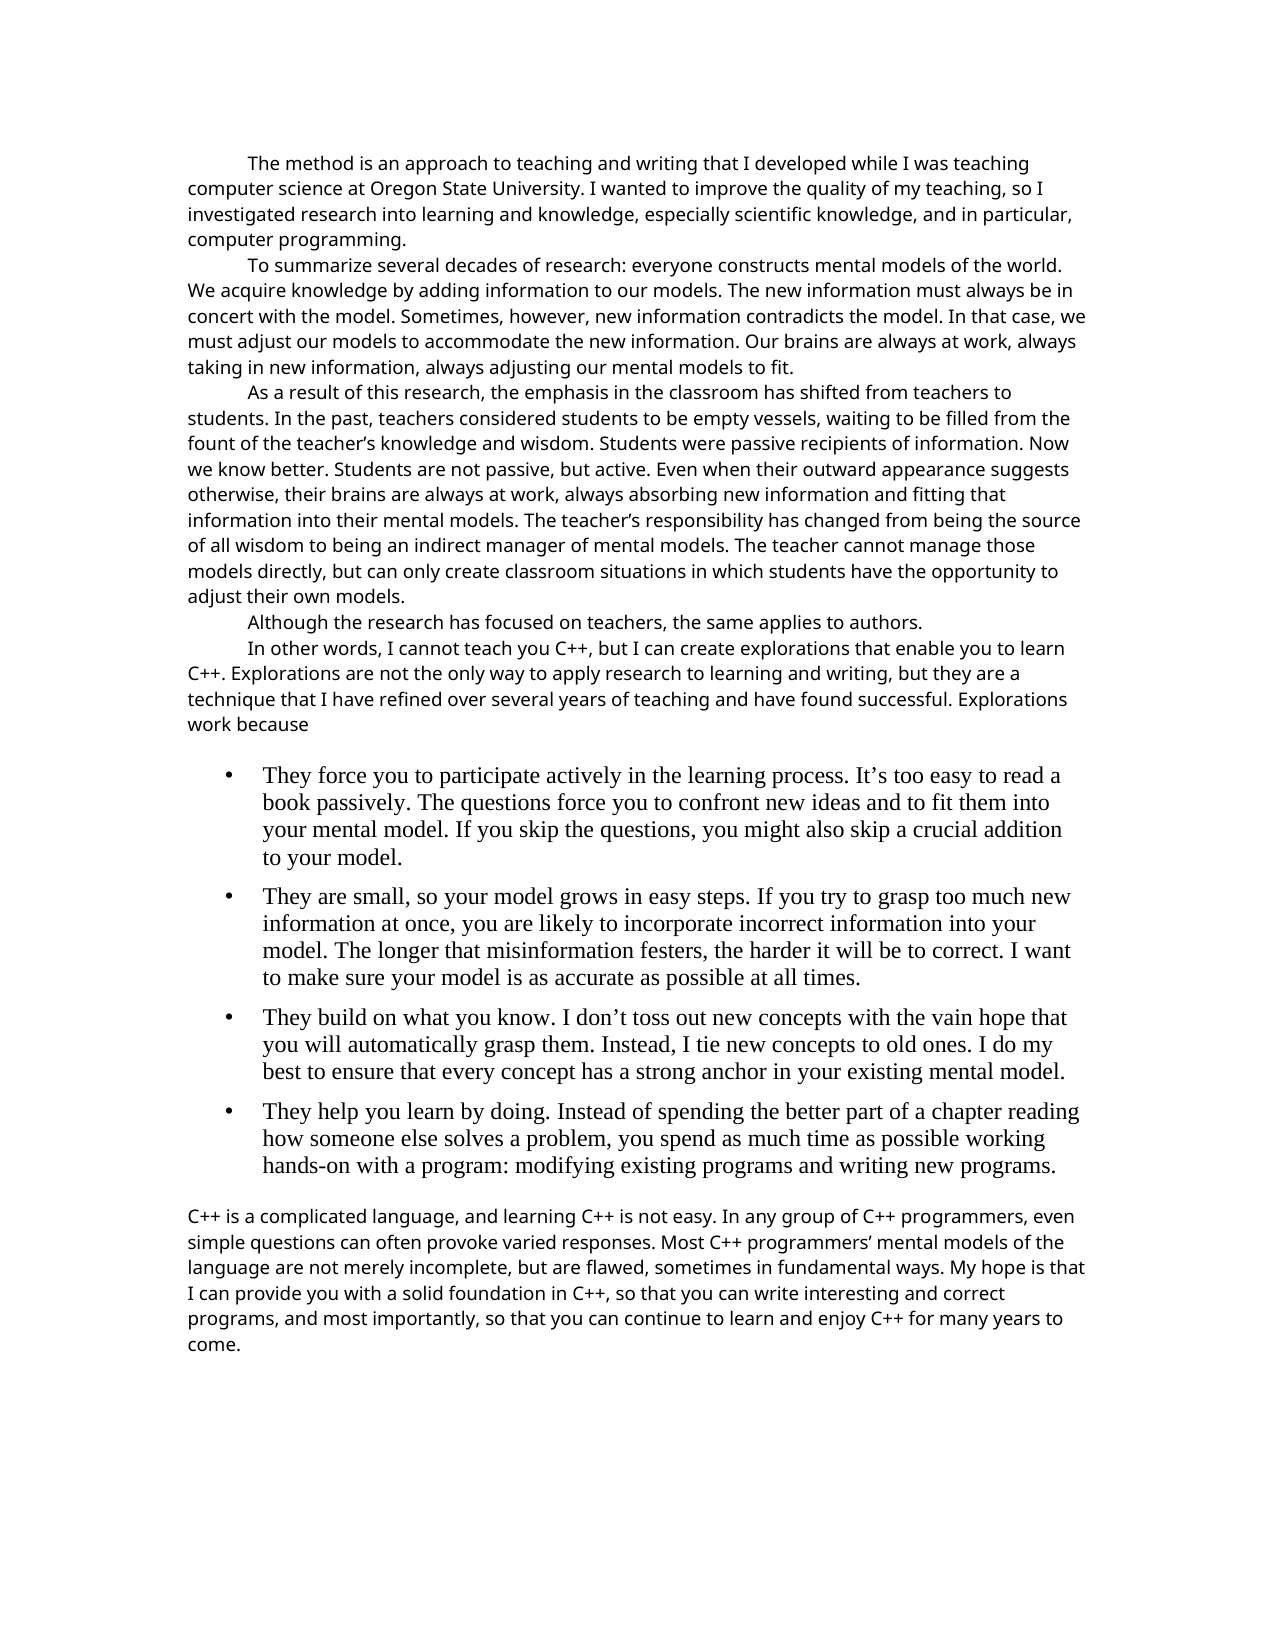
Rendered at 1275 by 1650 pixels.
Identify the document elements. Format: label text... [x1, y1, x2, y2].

list They are small, so your model grows in easy steps. If you try to grasp too much new information at once, you are likely to incorporate incorrect information into your model. The longer that misinformation festers, the harder it will be to correct. I want to make sure your model is as accurate as possible at all times. [225, 883, 1087, 991]
text As a result of this research, the emphasis in the classroom has shifted from teachers to students. In the past, teachers considered students to be empty vessels, waiting to be filled from the fount of the teacher’s knowledge and wisdom. Students were passive recipients of information. Now we know better. Students are not passive, but active. Even when their outward appearance suggests otherwise, their brains are always at work, always absorbing new information and fitting that information into their mental models. The teacher’s responsibility has changed from being the source of all wisdom to being an indirect manager of mental models. The teacher cannot manage those models directly, but can only create classroom situations in which students have the opportunity to adjust their own models. [187, 380, 1087, 609]
text In other words, I cannot teach you C++, but I can create explorations that enable you to learn C++. Explorations are not the only way to apply research to learning and writing, but they are a technique that I have refined over several years of teaching and have found successful. Explorations work because [187, 635, 1087, 737]
list They help you learn by doing. Instead of spending the better part of a chapter reading how someone else solves a problem, you spend as much time as possible working hands-on with a program: modifying existing programs and writing new programs. [225, 1097, 1087, 1179]
text The method is an approach to teaching and writing that I developed while I was teaching computer science at Oregon State University. I wanted to improve the quality of my teaching, so I investigated research into learning and knowledge, especially scientific knowledge, and in particular, computer programming. [187, 150, 1087, 252]
list They force you to participate actively in the learning process. It’s too easy to read a book passively. The questions force you to confront new ideas and to fit them into your mental model. If you skip the questions, you might also skip a crucial addition to your model. [225, 762, 1087, 870]
text C++ is a complicated language, and learning C++ is not easy. In any group of C++ programmers, even simple questions can often provoke varied responses. Most C++ programmers’ mental models of the language are not merely incomplete, but are flawed, sometimes in fundamental ways. My hope is that I can provide you with a solid foundation in C++, so that you can write interesting and correct programs, and most importantly, so that you can continue to learn and enjoy C++ for many years to come. [187, 1204, 1087, 1357]
list They build on what you know. I don’t toss out new concepts with the vain hope that you will automatically grasp them. Instead, I tie new concepts to old ones. I do my best to ensure that every concept has a strong anchor in your existing mental model. [225, 1004, 1087, 1085]
text Although the research has focused on teachers, the same applies to authors. [187, 609, 1087, 635]
text To summarize several decades of research: everyone constructs mental models of the world. We acquire knowledge by adding information to our models. The new information must always be in concert with the model. Sometimes, however, new information contradicts the model. In that case, we must adjust our models to accommodate the new information. Our brains are always at work, always taking in new information, always adjusting our mental models to fit. [187, 252, 1087, 380]
